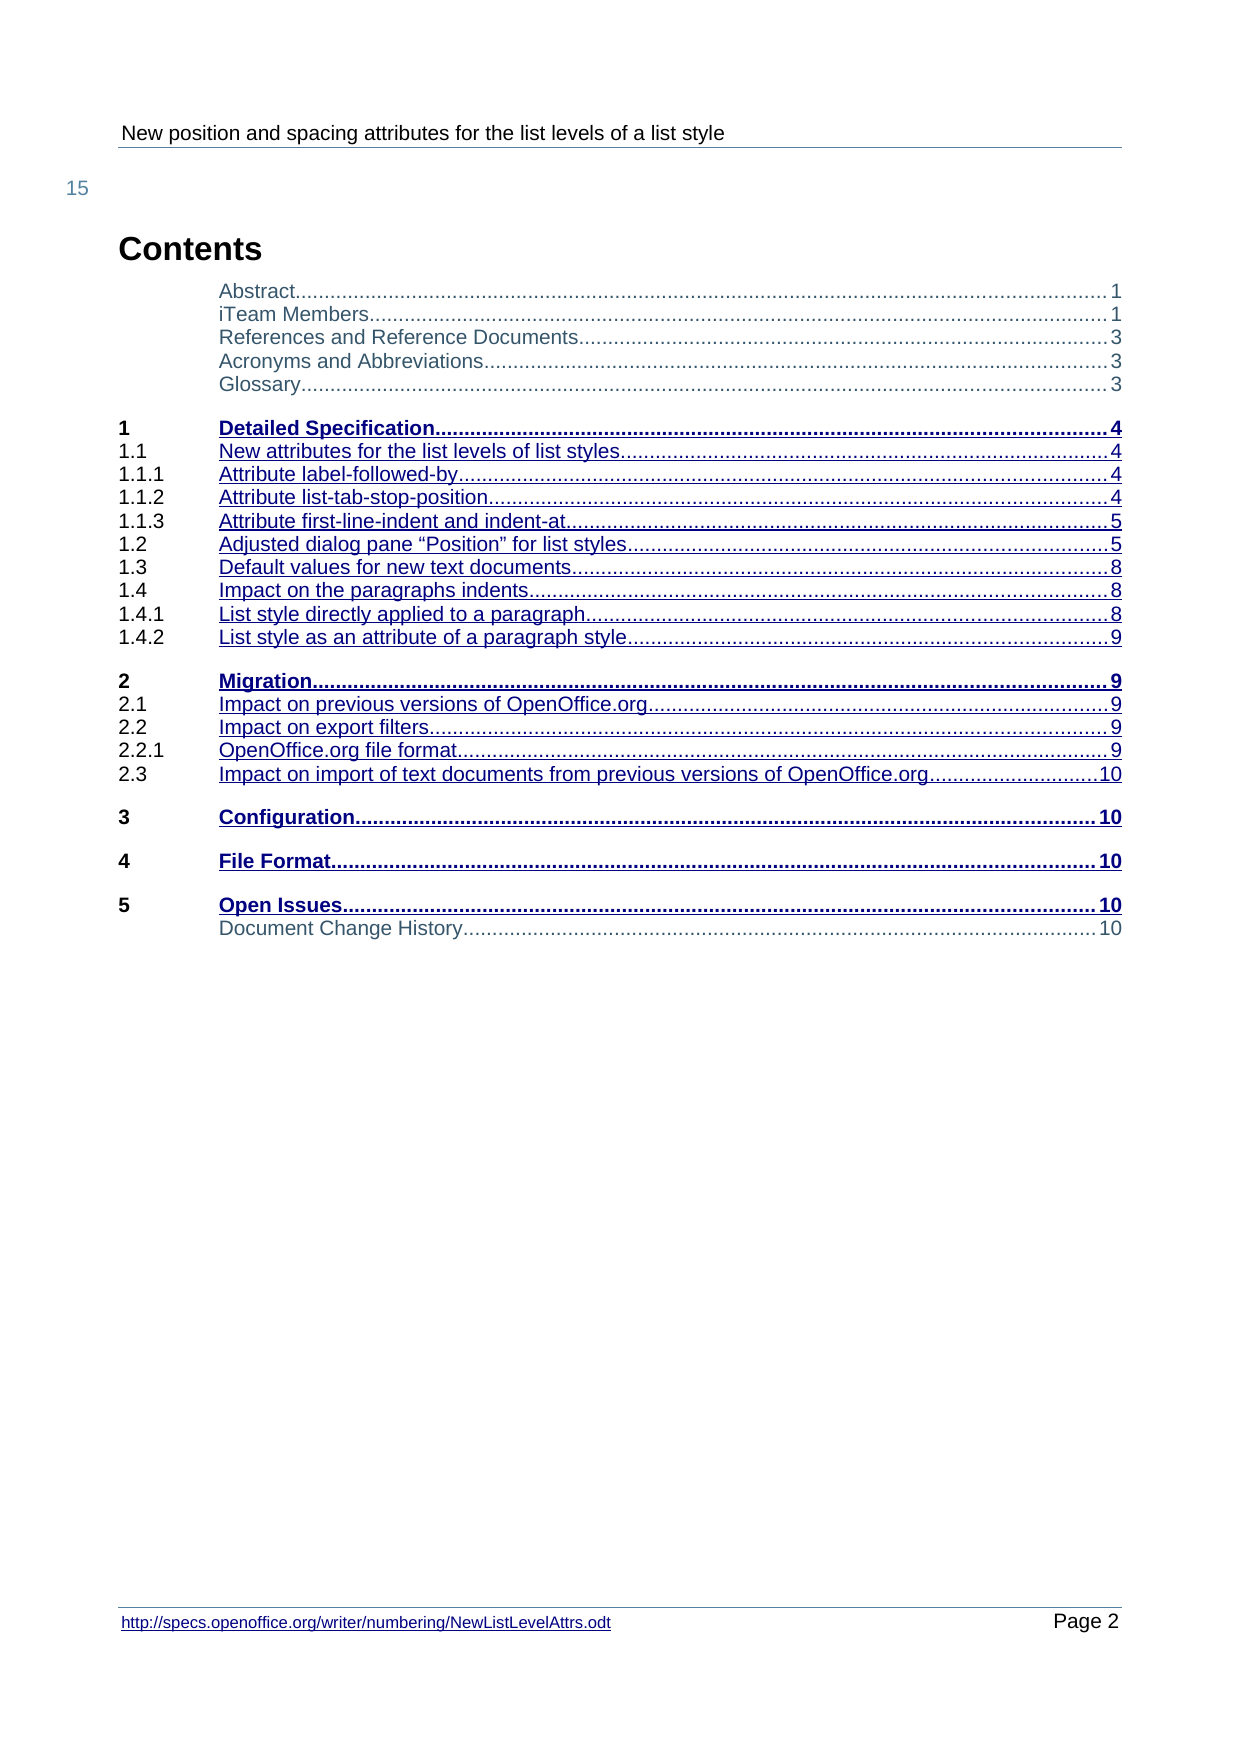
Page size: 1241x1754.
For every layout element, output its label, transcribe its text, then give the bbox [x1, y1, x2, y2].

text 3 Configuration 10 [118, 806, 1122, 829]
text 1.4.2 List style as an attribute of a paragraph style 9 [118, 625, 1122, 648]
text 4 File Format 10 [118, 850, 1122, 873]
text 1.4 Impact on the paragraphs indents 8 [118, 579, 1122, 602]
text 1.1 New attributes for the list levels of list styles 4 [118, 439, 1122, 463]
text 2 Migration 9 [118, 669, 1122, 692]
text 1.4.1 List style directly applied to a paragraph 8 [118, 602, 1122, 625]
text Glossary 3 [118, 372, 1122, 396]
text Acronyms and Abbreviations 3 [118, 349, 1122, 372]
text 2.1 Impact on previous versions of OpenOffice.org 9 [118, 692, 1122, 716]
text 1.1.3 Attribute first-line-indent and indent-at 5 [118, 509, 1122, 532]
text iTeam Members 1 [118, 303, 1122, 326]
text 1.1.1 Attribute label-followed-by 4 [118, 463, 1122, 486]
text Abstract 1 [118, 279, 1122, 303]
text References and Reference Documents 3 [118, 326, 1122, 349]
text 2.2 Impact on export filters 9 [118, 716, 1122, 739]
text Document Change History 10 [118, 917, 1122, 940]
text 5 Open Issues 10 [118, 894, 1122, 917]
text 1.2 Adjusted dialog pane “Position” for list styles 5 [118, 532, 1122, 556]
text 1.3 Default values for new text documents 8 [118, 556, 1122, 579]
text 2.3 Impact on import of text documents from previous versions of OpenOffice.org 10 [118, 762, 1122, 785]
text 2.2.1 OpenOffice.org file format 9 [118, 739, 1122, 762]
subtitle Contents [118, 230, 1122, 267]
text 1 Detailed Specification 4 [118, 416, 1122, 439]
text 1.1.2 Attribute list-tab-stop-position 4 [118, 486, 1122, 509]
